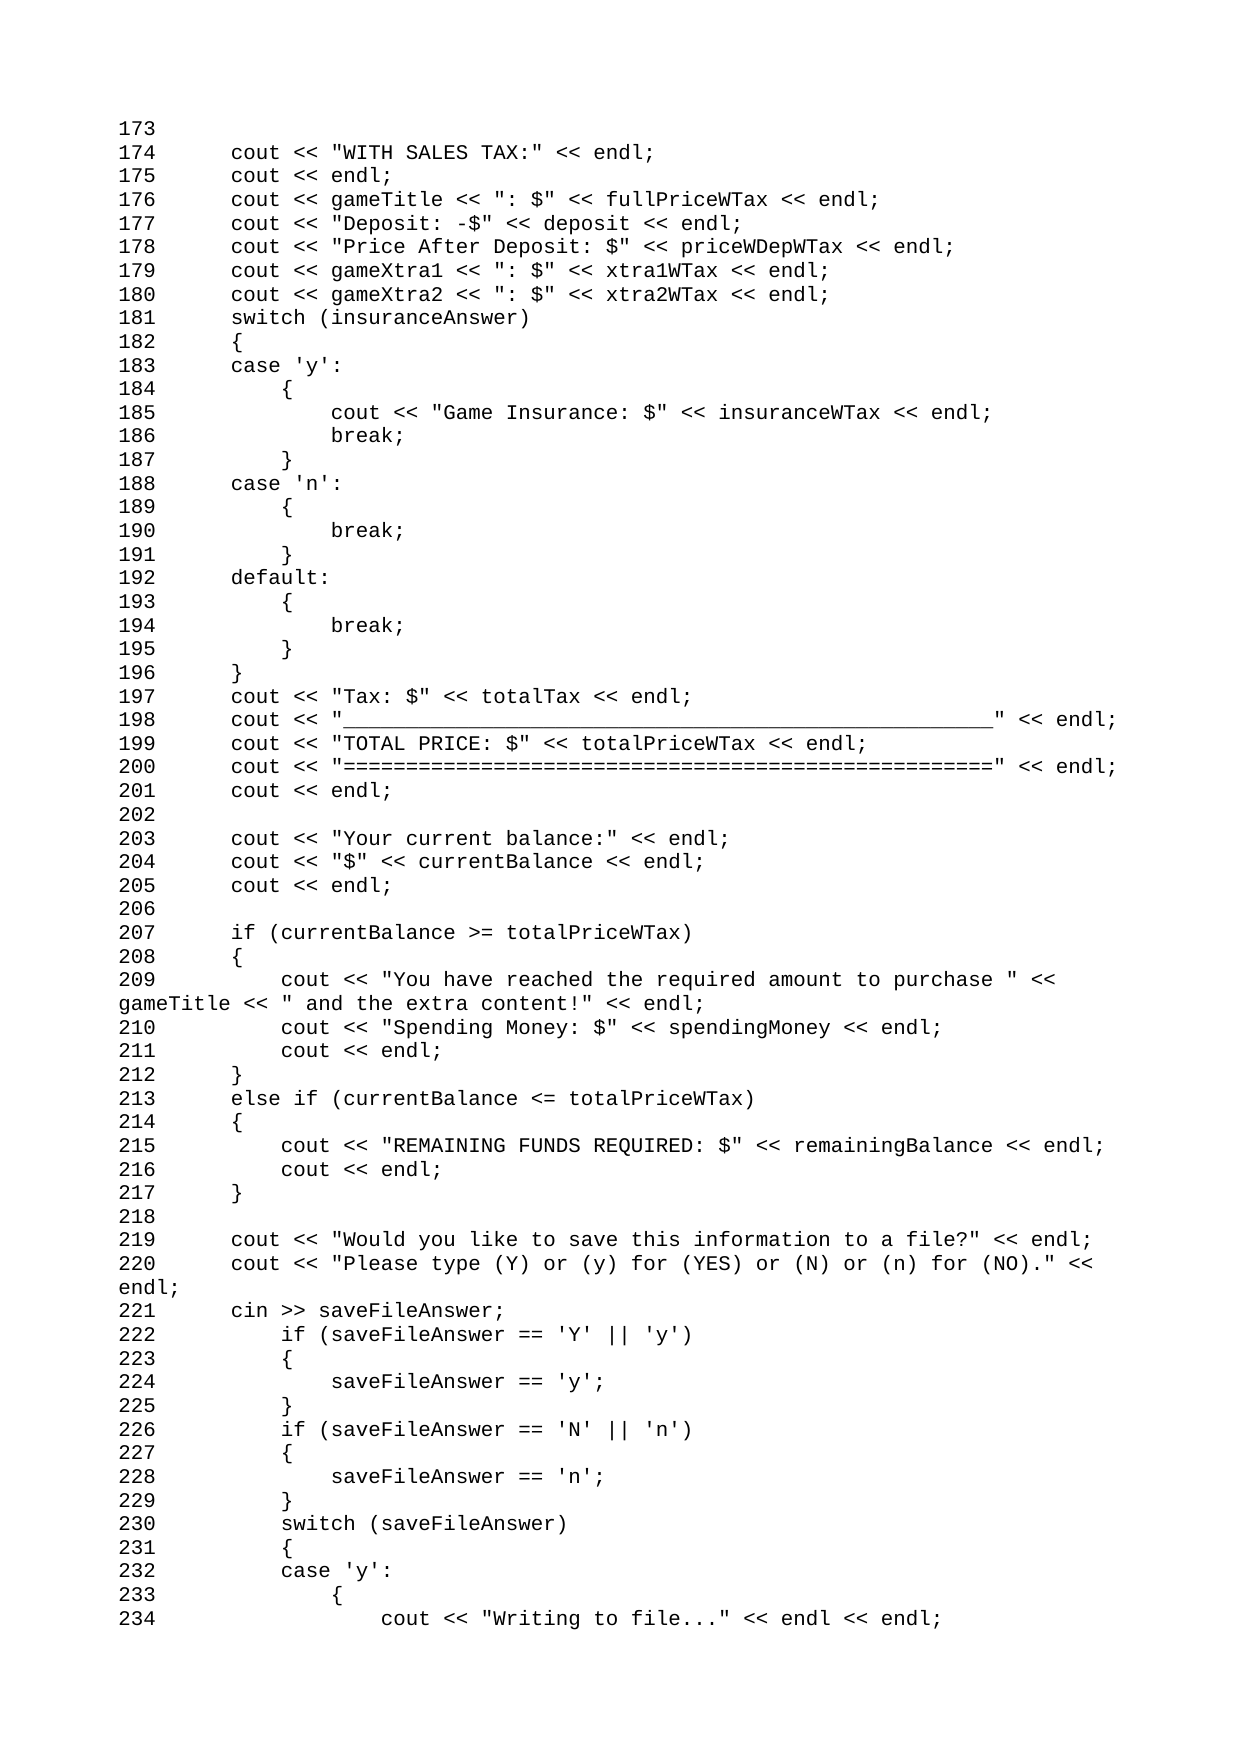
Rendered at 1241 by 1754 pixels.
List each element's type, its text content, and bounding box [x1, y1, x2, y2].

subtitle 182 { [118, 331, 1122, 354]
subtitle 210 cout << "Spending Money: $" << spendingMoney << endl; [118, 1017, 1122, 1040]
subtitle 221 cin >> saveFileAnswer; [118, 1300, 1122, 1324]
subtitle 202 [118, 804, 1122, 827]
subtitle 214 { [118, 1111, 1122, 1135]
subtitle 189 { [118, 496, 1122, 520]
subtitle 212 } [118, 1064, 1122, 1088]
subtitle 230 switch (saveFileAnswer) [118, 1513, 1122, 1537]
subtitle 201 cout << endl; [118, 780, 1122, 804]
subtitle 211 cout << endl; [118, 1040, 1122, 1064]
subtitle 227 { [118, 1442, 1122, 1466]
subtitle 177 cout << "Deposit: -$" << deposit << endl; [118, 213, 1122, 236]
subtitle 224 saveFileAnswer == 'y'; [118, 1371, 1122, 1395]
subtitle 176 cout << gameTitle << ": $" << fullPriceWTax << endl; [118, 189, 1122, 213]
subtitle 192 default: [118, 567, 1122, 591]
subtitle 199 cout << "TOTAL PRICE: $" << totalPriceWTax << endl; [118, 733, 1122, 757]
subtitle 228 saveFileAnswer == 'n'; [118, 1466, 1122, 1489]
subtitle 219 cout << "Would you like to save this information to a file?" << endl; [118, 1229, 1122, 1253]
subtitle 187 } [118, 449, 1122, 473]
subtitle 179 cout << gameXtra1 << ": $" << xtra1WTax << endl; [118, 260, 1122, 284]
subtitle 175 cout << endl; [118, 165, 1122, 189]
subtitle 229 } [118, 1489, 1122, 1513]
subtitle 232 case 'y': [118, 1561, 1122, 1584]
subtitle 220 cout << "Please type (Y) or (y) for (YES) or (N) or (n) for (NO)." << endl; [118, 1253, 1122, 1300]
subtitle 190 break; [118, 520, 1122, 544]
subtitle 218 [118, 1206, 1122, 1229]
subtitle 200 cout << "====================================================" << endl; [118, 757, 1122, 780]
subtitle 216 cout << endl; [118, 1158, 1122, 1182]
subtitle 223 { [118, 1348, 1122, 1371]
subtitle 222 if (saveFileAnswer == 'Y' || 'y') [118, 1324, 1122, 1348]
subtitle 194 break; [118, 615, 1122, 638]
subtitle 204 cout << "$" << currentBalance << endl; [118, 851, 1122, 875]
subtitle 195 } [118, 638, 1122, 662]
subtitle 208 { [118, 946, 1122, 969]
subtitle 184 { [118, 378, 1122, 402]
subtitle 226 if (saveFileAnswer == 'N' || 'n') [118, 1419, 1122, 1442]
subtitle 193 { [118, 591, 1122, 615]
subtitle 188 case 'n': [118, 473, 1122, 496]
subtitle 198 cout << "____________________________________________________" << endl; [118, 709, 1122, 733]
subtitle 178 cout << "Price After Deposit: $" << priceWDepWTax << endl; [118, 236, 1122, 260]
subtitle 233 { [118, 1584, 1122, 1608]
subtitle 225 } [118, 1395, 1122, 1419]
subtitle 196 } [118, 662, 1122, 686]
subtitle 181 switch (insuranceAnswer) [118, 307, 1122, 331]
subtitle 186 break; [118, 426, 1122, 449]
subtitle 205 cout << endl; [118, 875, 1122, 898]
subtitle 234 cout << "Writing to file..." << endl << endl; [118, 1608, 1122, 1631]
subtitle 180 cout << gameXtra2 << ": $" << xtra2WTax << endl; [118, 284, 1122, 307]
subtitle 215 cout << "REMAINING FUNDS REQUIRED: $" << remainingBalance << endl; [118, 1135, 1122, 1158]
subtitle 191 } [118, 544, 1122, 567]
subtitle 207 if (currentBalance >= totalPriceWTax) [118, 922, 1122, 946]
subtitle 213 else if (currentBalance <= totalPriceWTax) [118, 1088, 1122, 1111]
subtitle 173 [118, 118, 1122, 142]
subtitle 217 } [118, 1182, 1122, 1206]
subtitle 183 case 'y': [118, 354, 1122, 378]
subtitle 231 { [118, 1537, 1122, 1561]
subtitle 206 [118, 898, 1122, 922]
subtitle 185 cout << "Game Insurance: $" << insuranceWTax << endl; [118, 402, 1122, 426]
subtitle 203 cout << "Your current balance:" << endl; [118, 827, 1122, 851]
subtitle 209 cout << "You have reached the required amount to purchase " << gameTitle << " and the extra content!" << endl; [118, 969, 1122, 1017]
subtitle 174 cout << "WITH SALES TAX:" << endl; [118, 142, 1122, 165]
subtitle 197 cout << "Tax: $" << totalTax << endl; [118, 686, 1122, 709]
